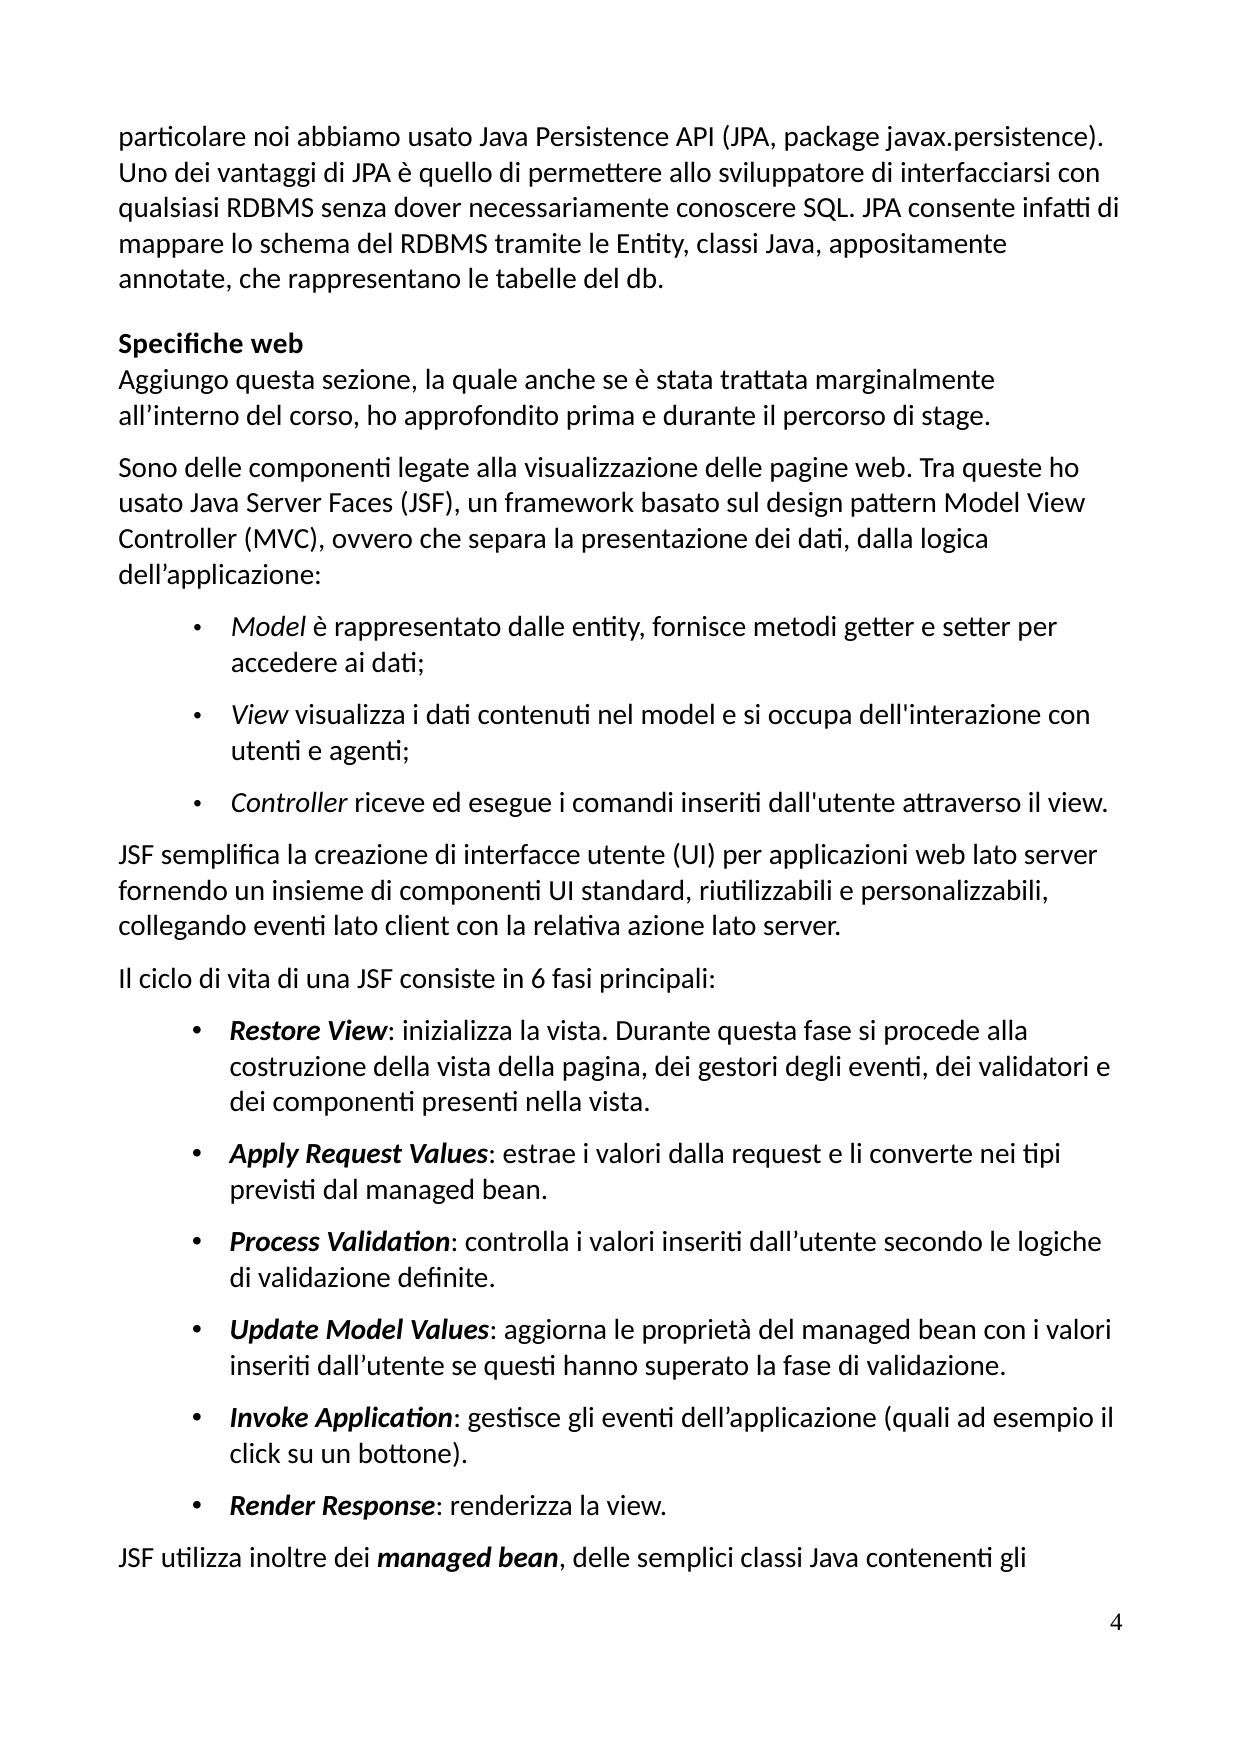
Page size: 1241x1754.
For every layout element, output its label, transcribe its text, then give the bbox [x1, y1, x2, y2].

list Controller riceve ed esegue i comandi inseriti dall'utente attraverso il view. [193, 784, 1122, 819]
list Update Model Values: aggiorna le proprietà del managed bean con i valori inseriti dall’utente se questi hanno superato la fase di validazione. [192, 1311, 1122, 1383]
text Specifiche web [118, 325, 1122, 361]
text particolare noi abbiamo usato Java Persistence API (JPA, package javax.persistence). Uno dei vantaggi di JPA è quello di permettere allo sviluppatore di interfacciarsi con qualsiasi RDBMS senza dover necessariamente conoscere SQL. JPA consente infatti di mappare lo schema del RDBMS tramite le Entity, classi Java, appositamente annotate, che rappresentano le tabelle del db. [118, 118, 1122, 296]
text Aggiungo questa sezione, la quale anche se è stata trattata marginalmente all’interno del corso, ho approfondito prima e durante il percorso di stage. [118, 361, 1122, 432]
text JSF semplifica la creazione di interfacce utente (UI) per applicazioni web lato server fornendo un insieme di componenti UI standard, riutilizzabili e personalizzabili, collegando eventi lato client con la relativa azione lato server. [118, 836, 1122, 943]
list Model è rappresentato dalle entity, fornisce metodi getter e setter per accedere ai dati; [193, 608, 1122, 679]
list Render Response: renderizza la view. [192, 1487, 1122, 1523]
list View visualizza i dati contenuti nel model e si occupa dell'interazione con utenti e agenti; [193, 696, 1122, 767]
list Apply Request Values: estrae i valori dalla request e li converte nei tipi previsti dal managed bean. [192, 1136, 1122, 1207]
text JSF utilizza inoltre dei managed bean, delle semplici classi Java contenenti gli [118, 1539, 1122, 1575]
list Restore View: inizializza la vista. Durante questa fase si procede alla costruzione della vista della pagina, dei gestori degli eventi, dei validatori e dei componenti presenti nella vista. [192, 1012, 1122, 1119]
text Il ciclo di vita di una JSF consiste in 6 fasi principali: [118, 960, 1122, 995]
text Sono delle componenti legate alla visualizzazione delle pagine web. Tra queste ho usato Java Server Faces (JSF), un framework basato sul design pattern Model View Controller (MVC), ovvero che separa la presentazione dei dati, dalla logica dell’applicazione: [118, 449, 1122, 591]
list Invoke Application: gestisce gli eventi dell’applicazione (quali ad esempio il click su un bottone). [192, 1399, 1122, 1471]
list Process Validation: controlla i valori inseriti dall’utente secondo le logiche di validazione definite. [192, 1223, 1122, 1295]
